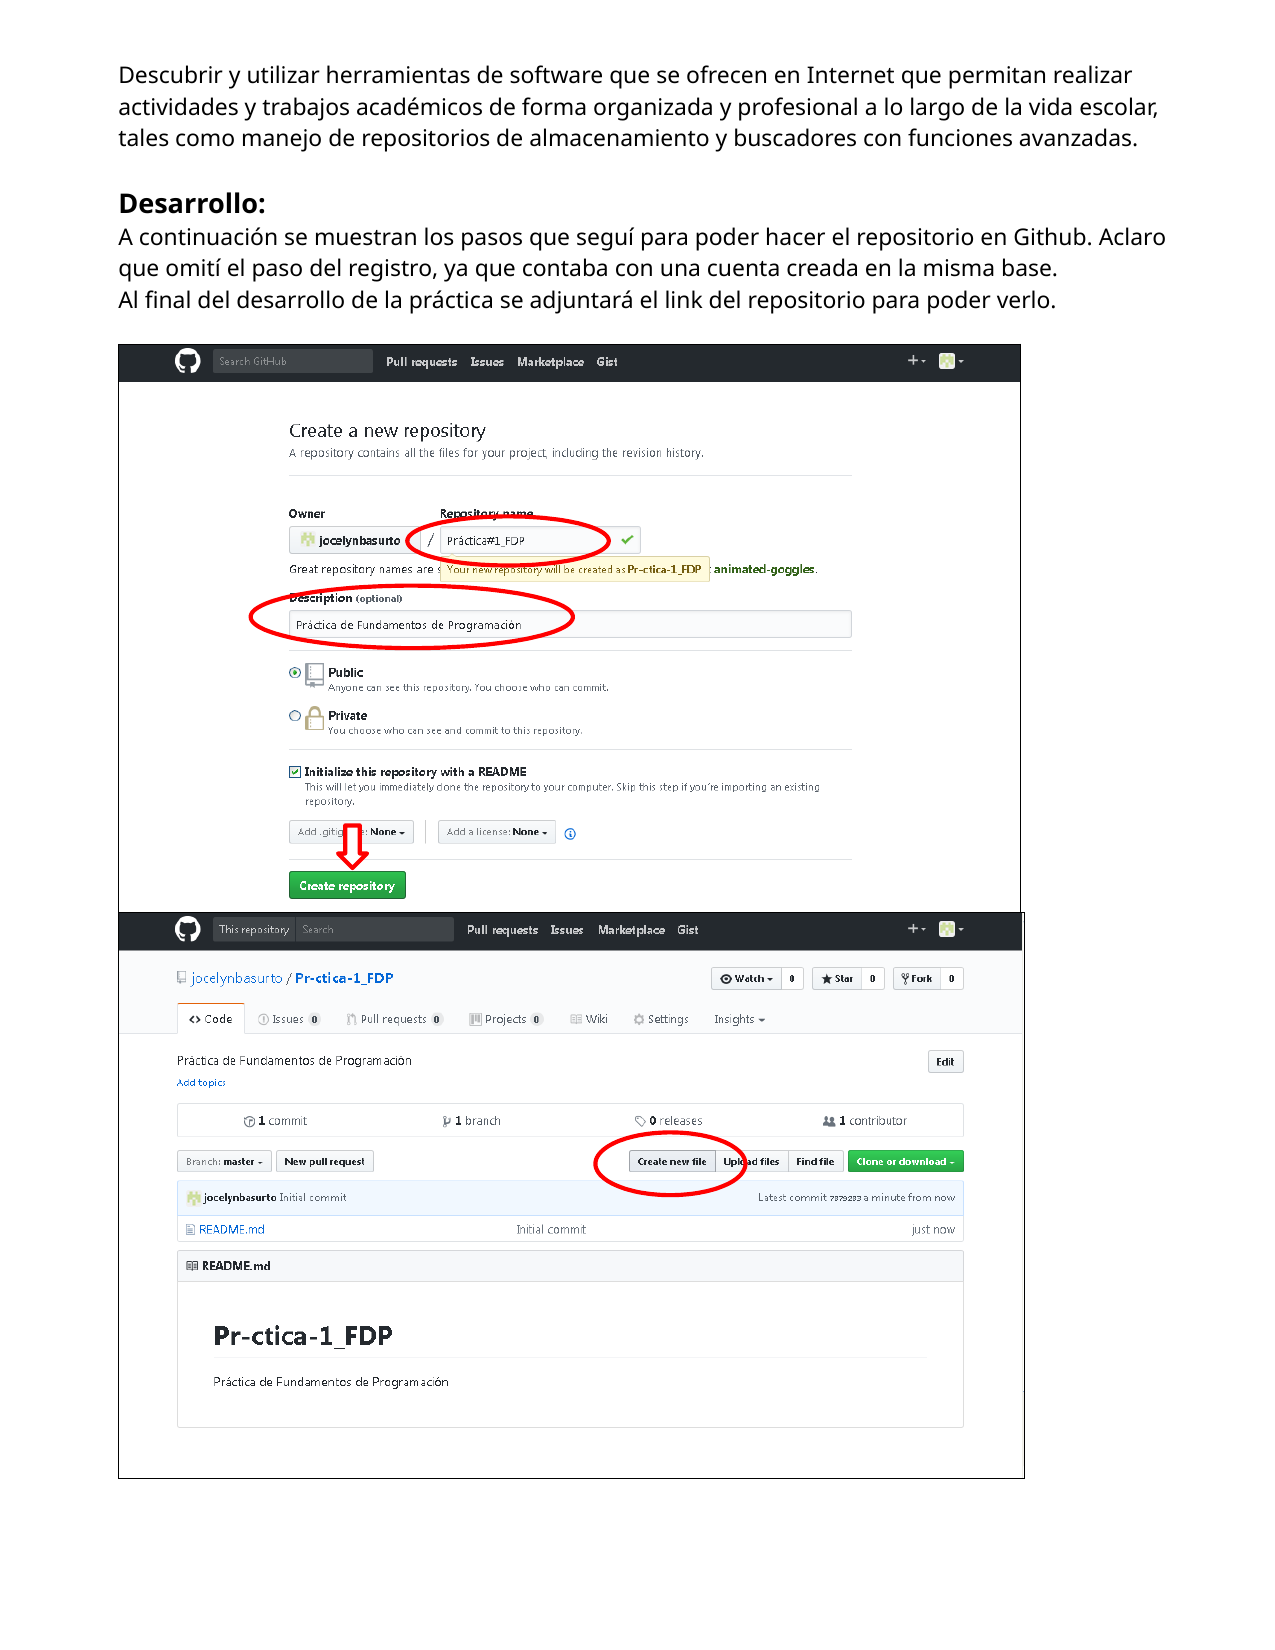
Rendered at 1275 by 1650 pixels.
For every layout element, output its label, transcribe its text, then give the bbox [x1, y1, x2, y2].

text Desarrollo: [118, 184, 1205, 221]
text Descubrir y utilizar herramientas de software que se ofrecen en Internet que permitan realizar actividades y trabajos académicos de forma organizada y profesional a lo largo de la vida escolar, tales como manejo de repositorios de almacenamiento y buscadores con funciones avanzadas. [118, 59, 1205, 153]
text A continuación se muestran los pasos que seguí para poder hacer el repositorio en Github. Aclaro que omití el paso del registro, ya que contaba con una cuenta creada en la misma base. [118, 221, 1205, 283]
text Al final del desarrollo de la práctica se adjuntará el link del repositorio para poder verlo. [118, 283, 1205, 315]
